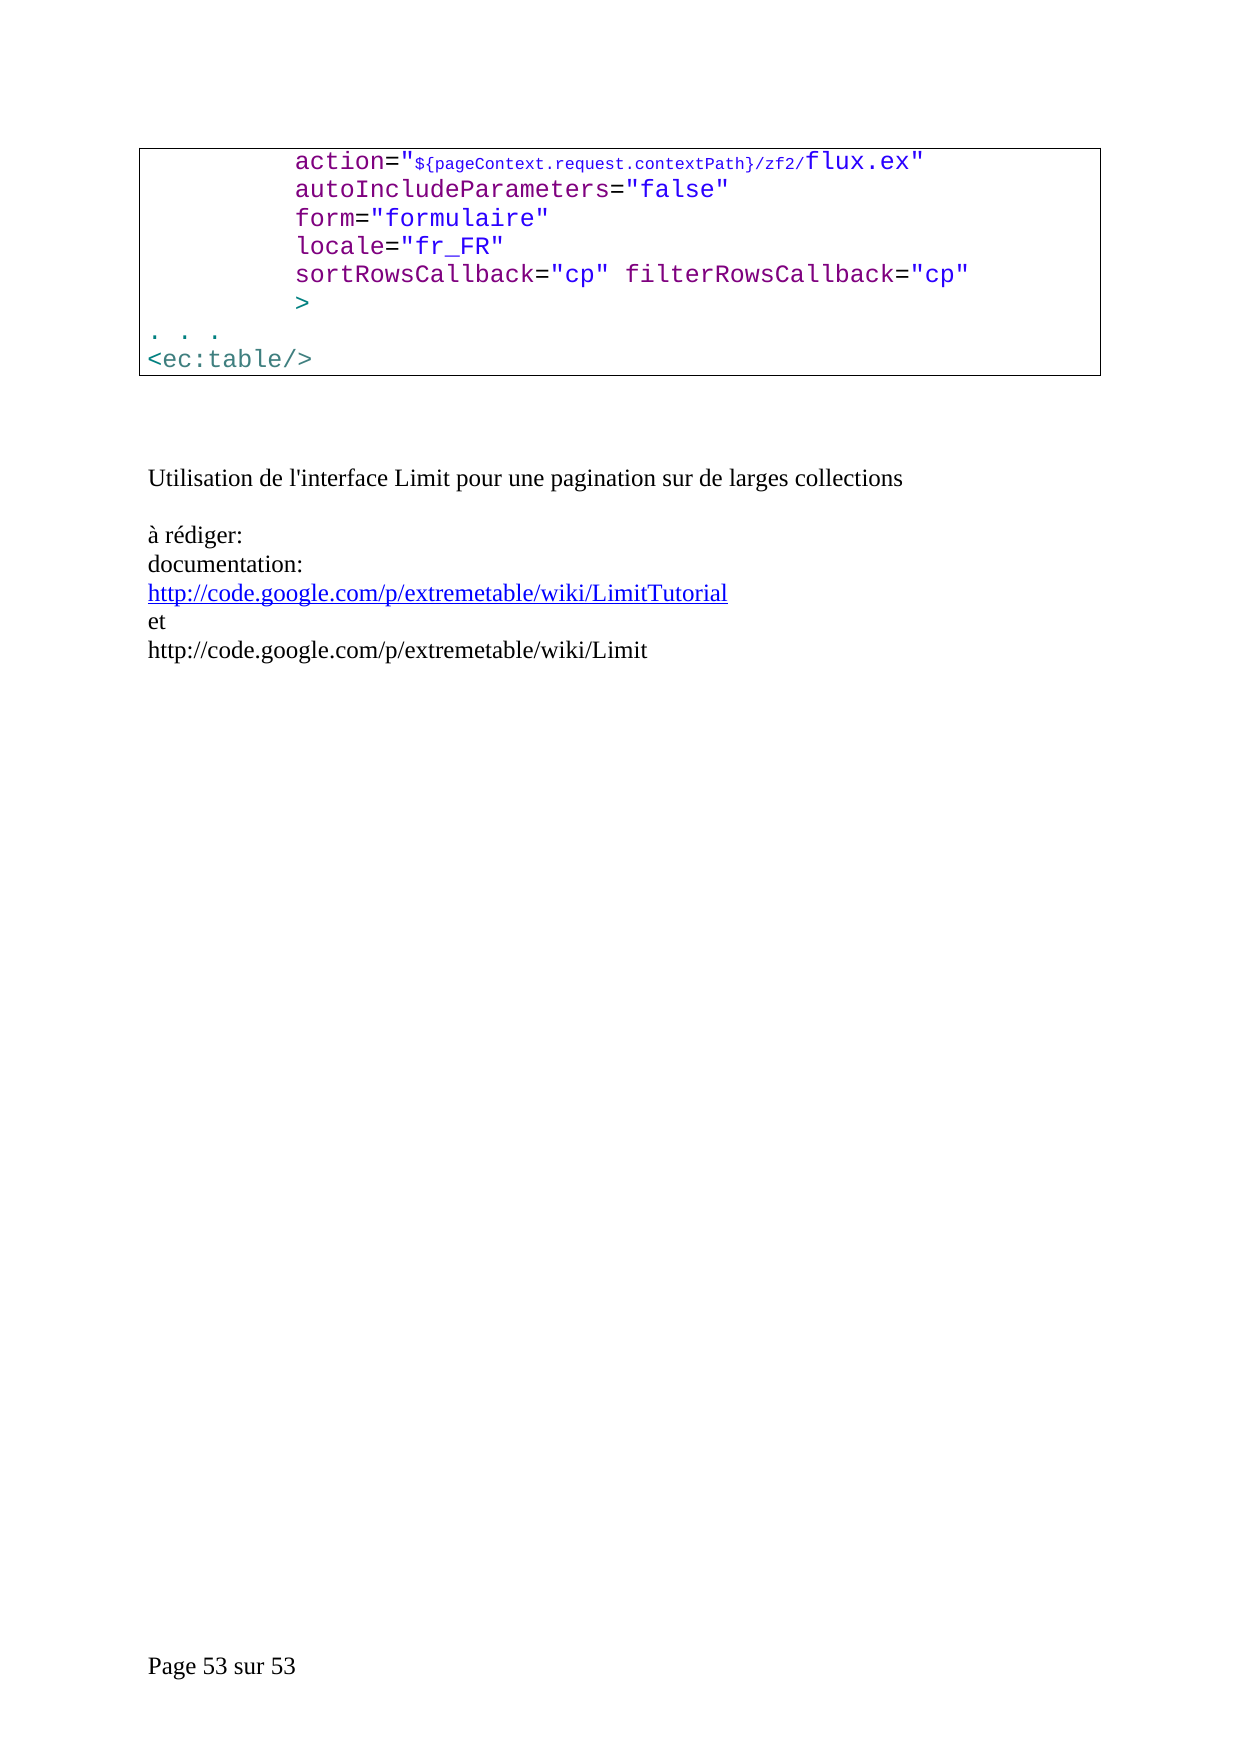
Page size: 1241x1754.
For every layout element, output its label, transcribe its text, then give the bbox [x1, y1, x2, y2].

text et [148, 606, 1092, 635]
text à rédiger: [148, 520, 1092, 549]
text documentation: [148, 549, 1092, 578]
table_header action="${pageContext.request.contextPath}/zf2/flux.ex" autoIncludeParameters="false" form="formulaire" locale="fr_FR" sortRowsCallback="cp" filterRowsCallback="cp" > . . . <ec:table/> [140, 149, 1100, 375]
text http://code.google.com/p/extremetable/wiki/LimitTutorial [148, 578, 1092, 606]
text http://code.google.com/p/extremetable/wiki/Limit [148, 635, 1092, 664]
text Utilisation de l'interface Limit pour une pagination sur de larges collections [148, 463, 1092, 491]
